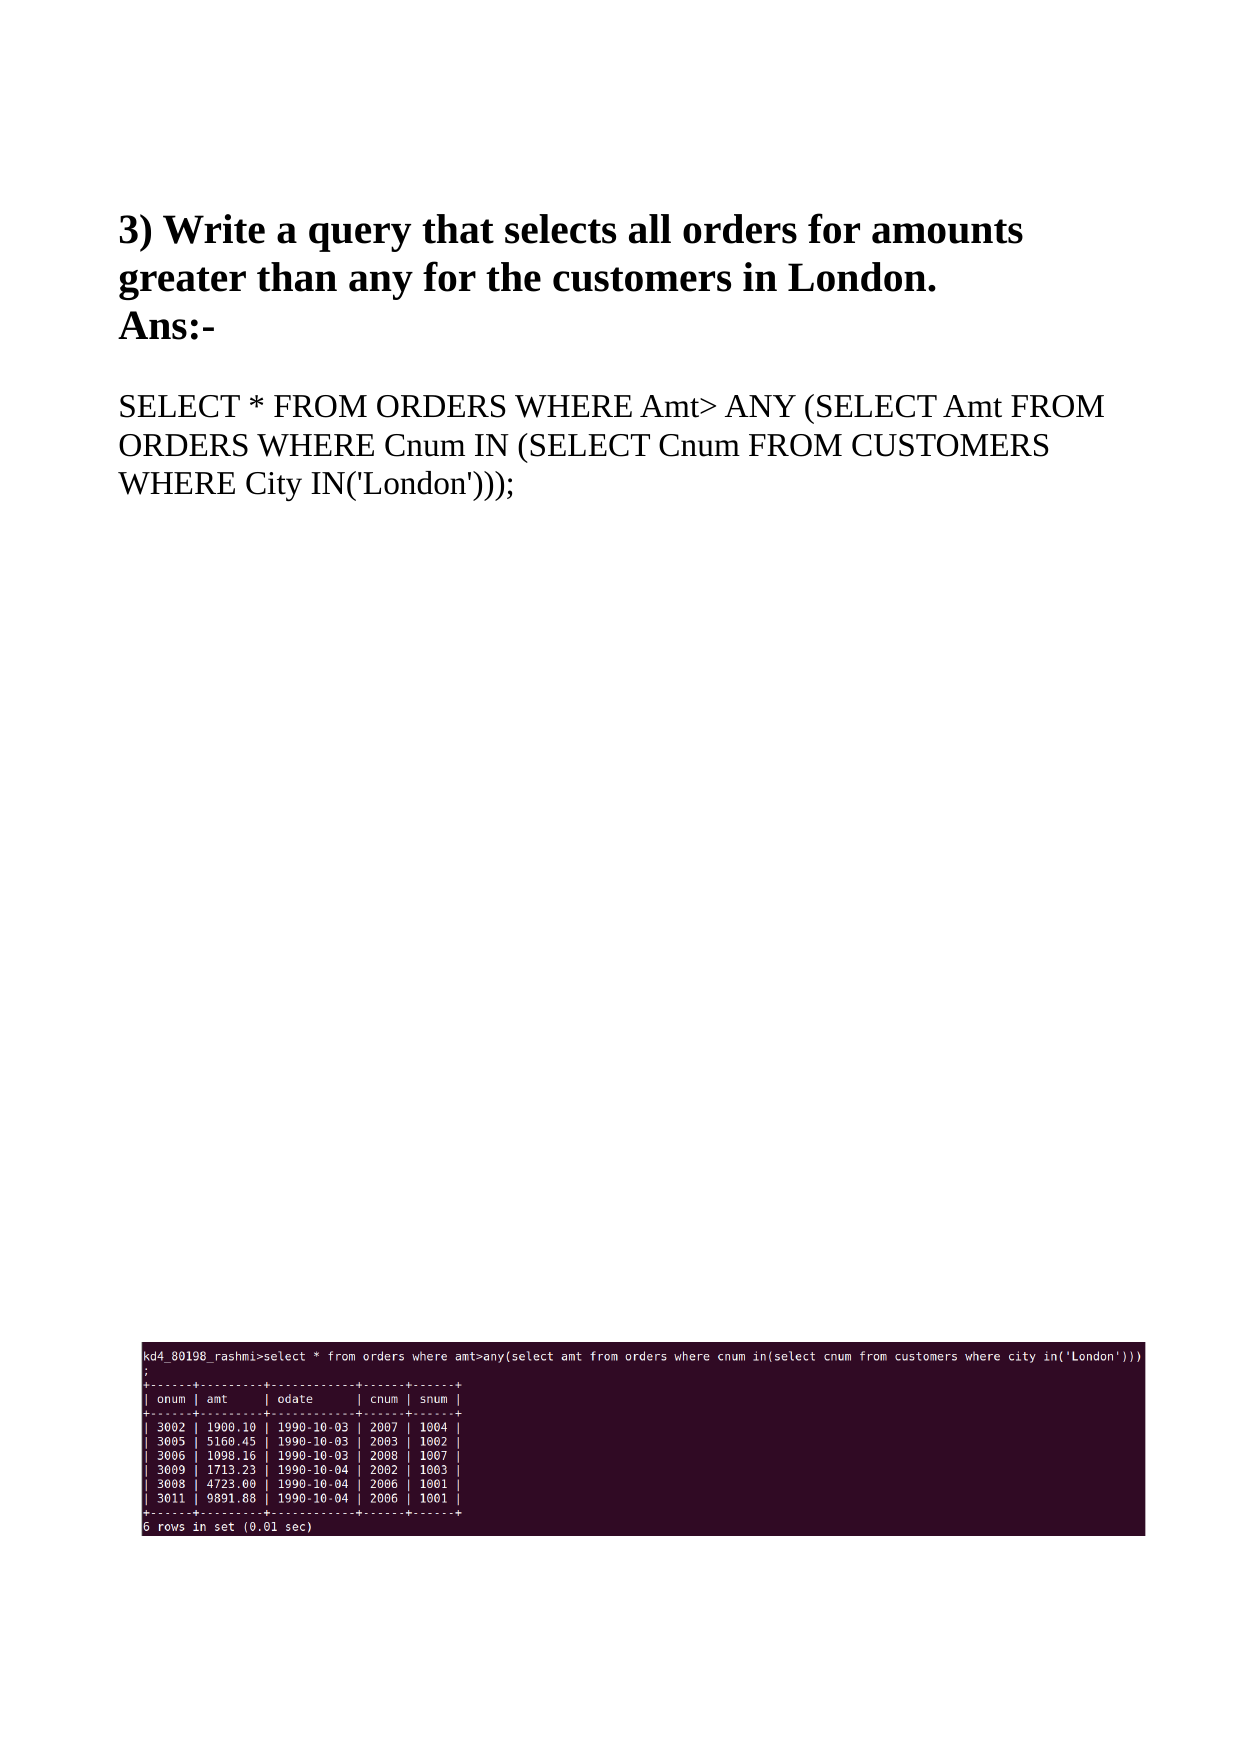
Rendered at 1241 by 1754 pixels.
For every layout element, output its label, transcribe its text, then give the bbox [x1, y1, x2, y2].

text 3) Write a query that selects all orders for amounts greater than any for the customers in London. Ans:- SELECT * FROM ORDERS WHERE Amt> ANY (SELECT Amt FROM ORDERS WHERE Cnum IN (SELECT Cnum FROM CUSTOMERS WHERE City IN('London'))); [118, 118, 1122, 923]
picture [141, 1342, 1146, 1536]
